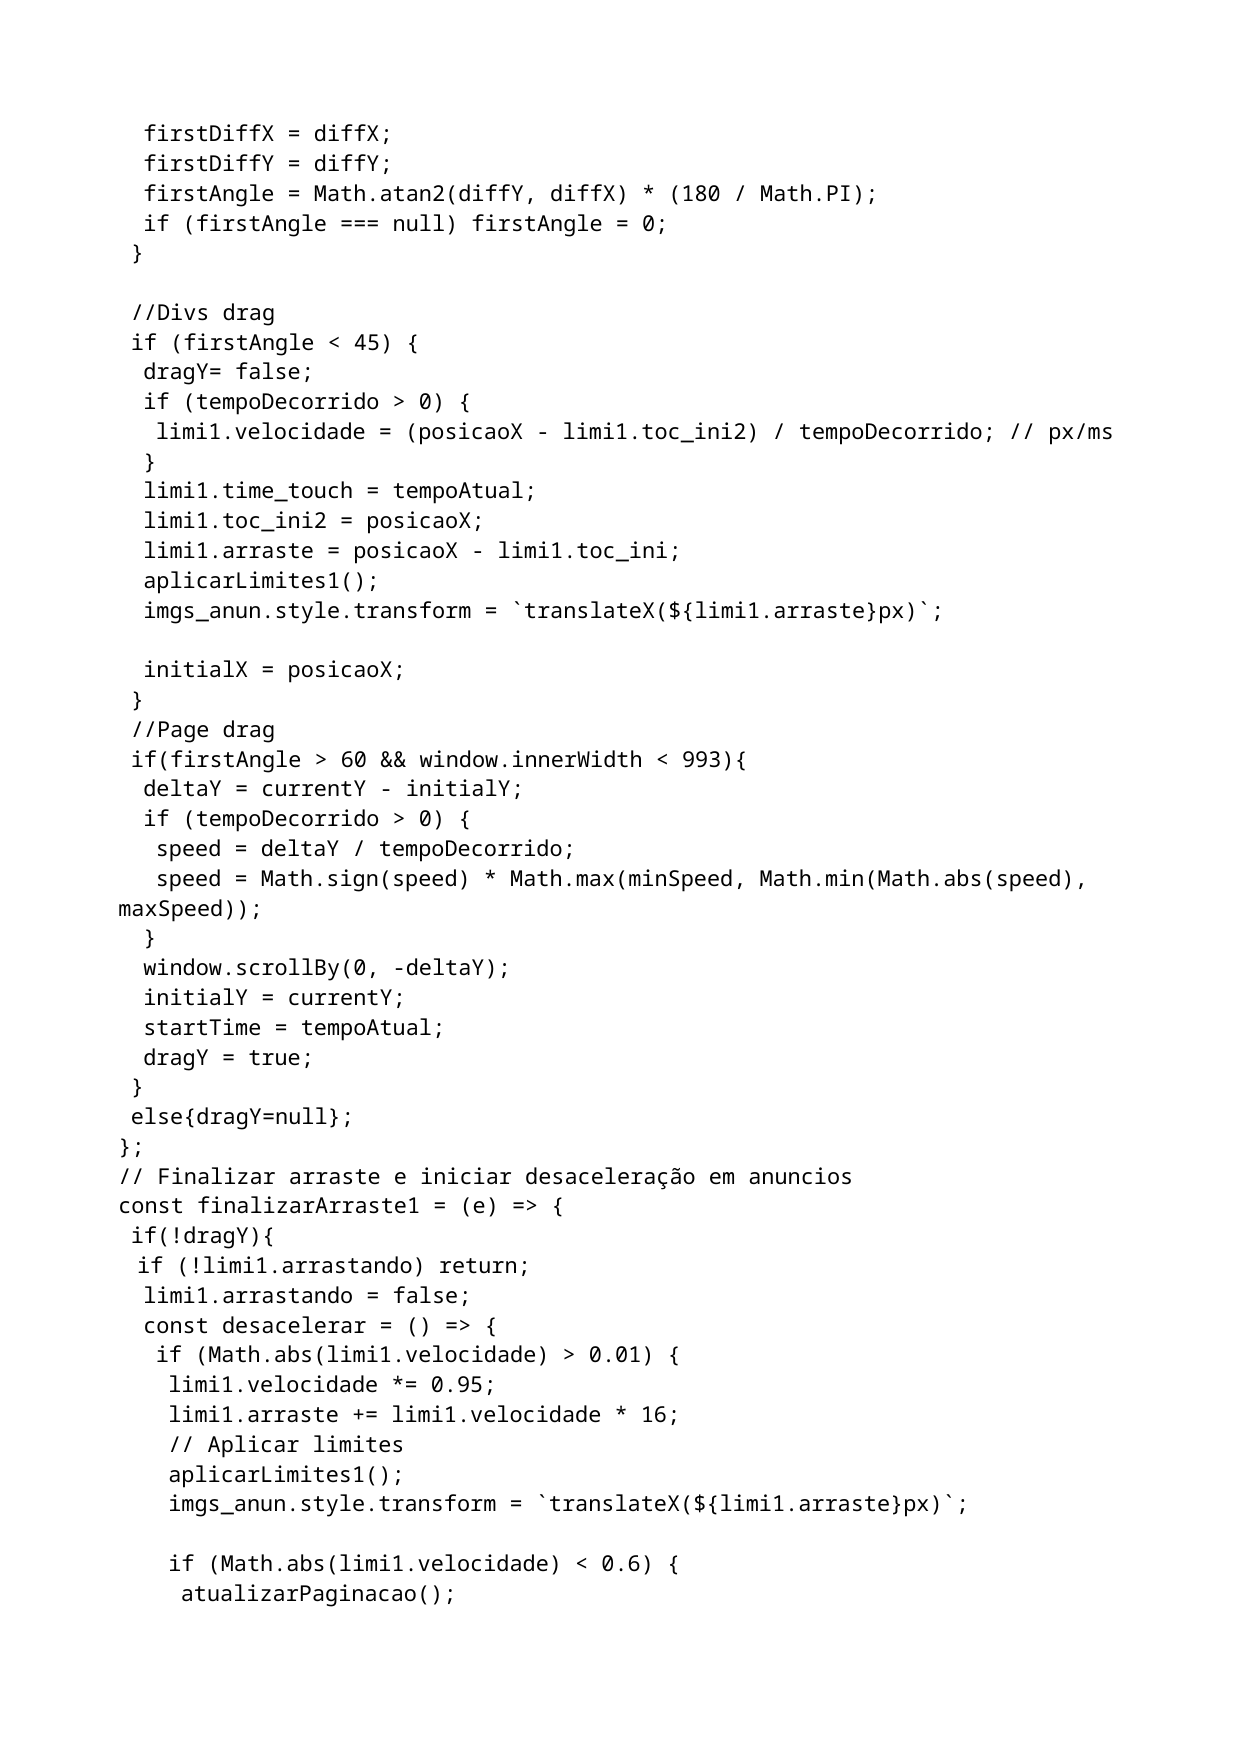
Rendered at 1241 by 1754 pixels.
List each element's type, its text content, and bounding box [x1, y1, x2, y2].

text if(firstAngle > 60 && window.innerWidth < 993){ [118, 743, 1122, 773]
text limi1.arraste += limi1.velocidade * 16; [118, 1399, 1122, 1429]
text if (Math.abs(limi1.velocidade) > 0.01) { [118, 1339, 1122, 1369]
text if (!limi1.arrastando) return; [118, 1250, 1122, 1280]
text aplicarLimites1(); [118, 565, 1122, 595]
text const desacelerar = () => { [118, 1309, 1122, 1339]
text speed = Math.sign(speed) * Math.max(minSpeed, Math.min(Math.abs(speed), maxSpeed)); [118, 863, 1122, 922]
text speed = deltaY / tempoDecorrido; [118, 833, 1122, 863]
text // Aplicar limites [118, 1429, 1122, 1458]
text limi1.velocidade *= 0.95; [118, 1369, 1122, 1399]
text firstDiffY = diffY; [118, 148, 1122, 178]
text } [118, 446, 1122, 476]
text window.scrollBy(0, -deltaY); [118, 952, 1122, 982]
text imgs_anun.style.transform = `translateX(${limi1.arraste}px)`; [118, 595, 1122, 624]
text limi1.arrastando = false; [118, 1280, 1122, 1309]
text //Divs drag [118, 297, 1122, 327]
text dragY = true; [118, 1041, 1122, 1071]
text initialY = currentY; [118, 982, 1122, 1012]
text aplicarLimites1(); [118, 1458, 1122, 1488]
text } [118, 922, 1122, 952]
text if (Math.abs(limi1.velocidade) < 0.6) { [118, 1548, 1122, 1578]
text if (firstAngle < 45) { [118, 327, 1122, 356]
text const finalizarArraste1 = (e) => { [118, 1190, 1122, 1220]
text } [118, 684, 1122, 714]
text if (firstAngle === null) firstAngle = 0; [118, 207, 1122, 237]
text limi1.velocidade = (posicaoX - limi1.toc_ini2) / tempoDecorrido; // px/ms [118, 416, 1122, 446]
text if (tempoDecorrido > 0) { [118, 386, 1122, 416]
text firstAngle = Math.atan2(diffY, diffX) * (180 / Math.PI); [118, 178, 1122, 207]
text initialX = posicaoX; [118, 654, 1122, 684]
text limi1.toc_ini2 = posicaoX; [118, 505, 1122, 535]
text startTime = tempoAtual; [118, 1012, 1122, 1041]
text firstDiffX = diffX; [118, 118, 1122, 148]
text if (tempoDecorrido > 0) { [118, 803, 1122, 833]
text if(!dragY){ [118, 1220, 1122, 1250]
text limi1.arraste = posicaoX - limi1.toc_ini; [118, 535, 1122, 565]
text deltaY = currentY - initialY; [118, 773, 1122, 803]
text // Finalizar arraste e iniciar desaceleração em anuncios [118, 1161, 1122, 1190]
text else{dragY=null}; [118, 1101, 1122, 1131]
text atualizarPaginacao(); [118, 1578, 1122, 1607]
text //Page drag [118, 714, 1122, 743]
text dragY= false; [118, 356, 1122, 386]
text }; [118, 1131, 1122, 1161]
text limi1.time_touch = tempoAtual; [118, 476, 1122, 505]
text } [118, 1071, 1122, 1101]
text } [118, 237, 1122, 267]
text imgs_anun.style.transform = `translateX(${limi1.arraste}px)`; [118, 1488, 1122, 1518]
